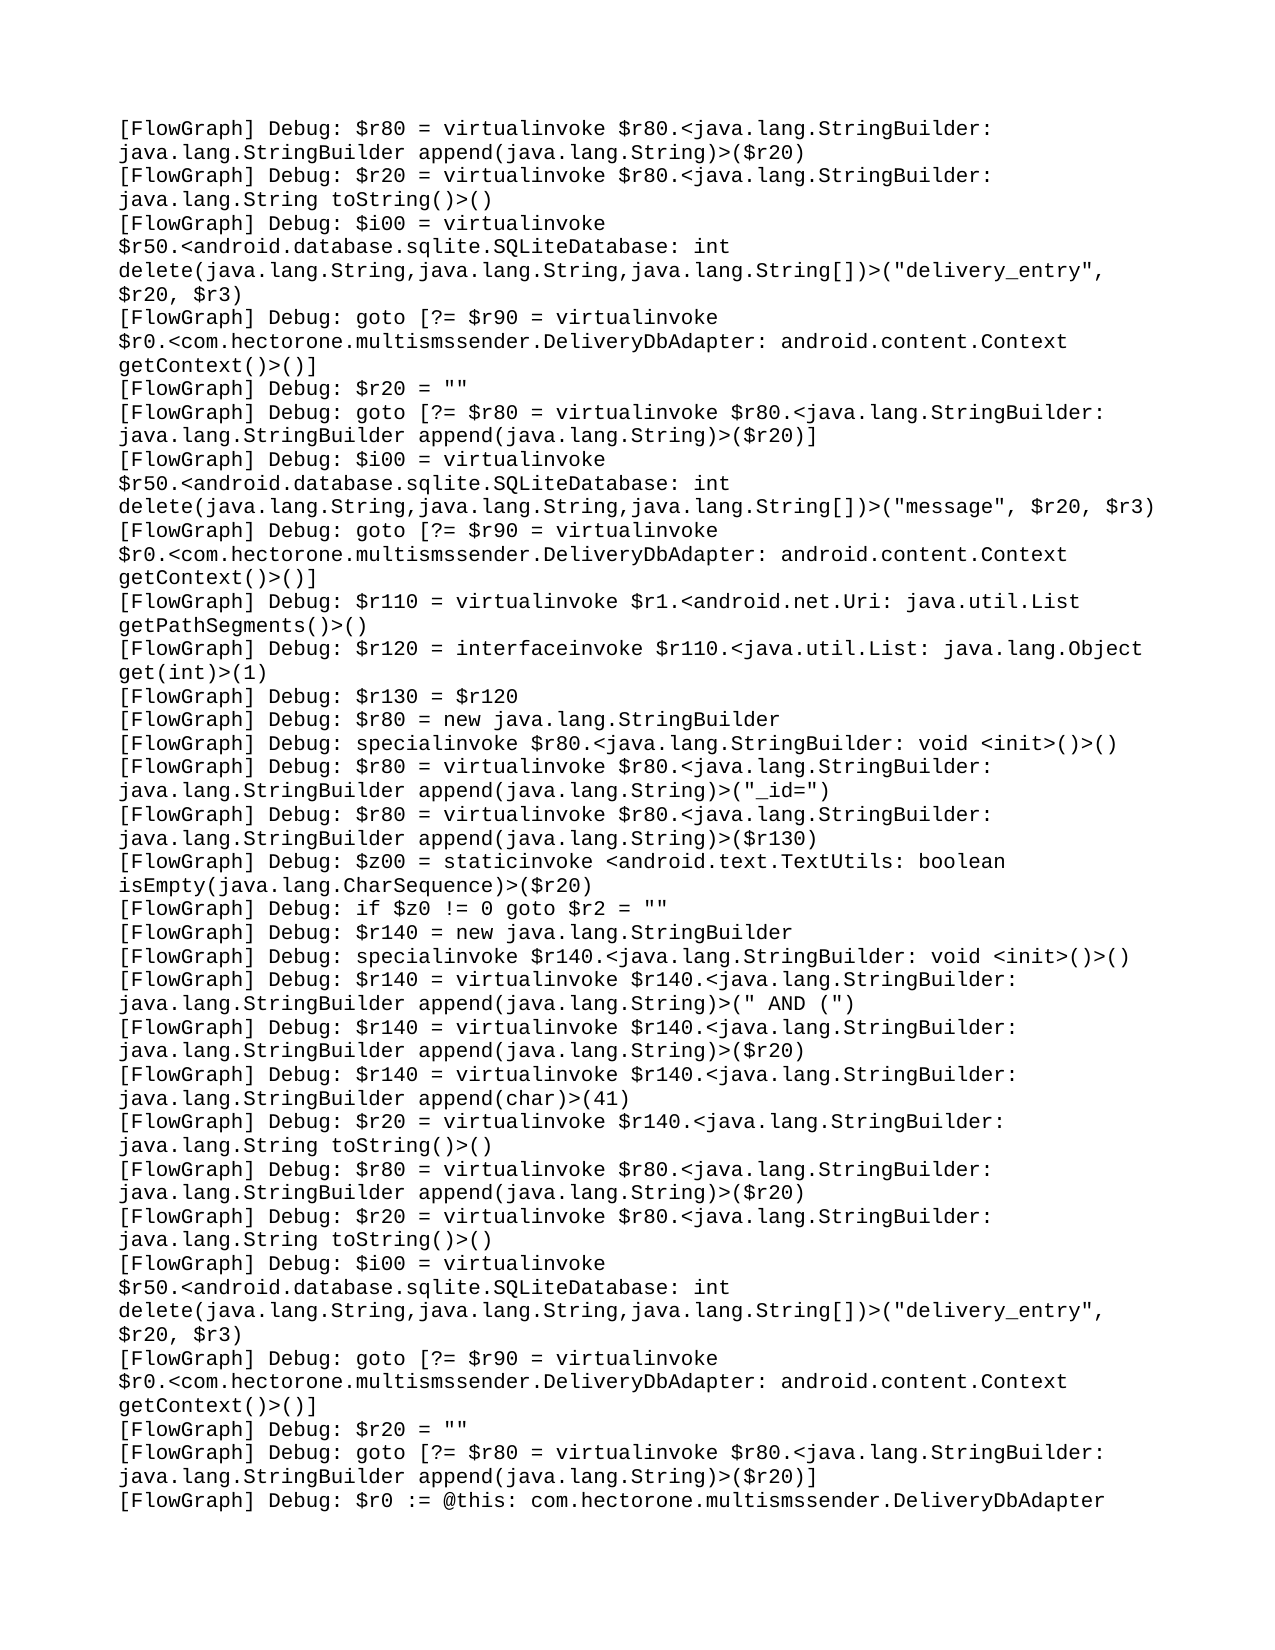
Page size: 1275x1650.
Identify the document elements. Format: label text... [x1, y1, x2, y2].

text [FlowGraph] Debug: $r80 = virtualinvoke $r80.<java.lang.StringBuilder: java.lang.StringBuilder append(java.lang.String)>($r20) [118, 118, 1157, 165]
text [FlowGraph] Debug: $r140 = virtualinvoke $r140.<java.lang.StringBuilder: java.lang.StringBuilder append(java.lang.String)>($r20) [118, 1017, 1157, 1064]
text [FlowGraph] Debug: goto [?= $r80 = virtualinvoke $r80.<java.lang.StringBuilder: java.lang.StringBuilder append(java.lang.String)>($r20)] [118, 1442, 1157, 1489]
text [FlowGraph] Debug: $r80 = virtualinvoke $r80.<java.lang.StringBuilder: java.lang.StringBuilder append(java.lang.String)>($r130) [118, 804, 1157, 851]
text [FlowGraph] Debug: specialinvoke $r140.<java.lang.StringBuilder: void <init>()>() [118, 946, 1157, 969]
text [FlowGraph] Debug: $i00 = virtualinvoke $r50.<android.database.sqlite.SQLiteDatabase: int delete(java.lang.String,java.lang.String,java.lang.String[])>("delivery_entry", $r20, $r3) [118, 213, 1157, 307]
text [FlowGraph] Debug: $r140 = virtualinvoke $r140.<java.lang.StringBuilder: java.lang.StringBuilder append(java.lang.String)>(" AND (") [118, 969, 1157, 1017]
text [FlowGraph] Debug: if $z0 != 0 goto $r2 = "" [118, 898, 1157, 922]
text [FlowGraph] Debug: $r80 = virtualinvoke $r80.<java.lang.StringBuilder: java.lang.StringBuilder append(java.lang.String)>($r20) [118, 1158, 1157, 1206]
text [FlowGraph] Debug: $r110 = virtualinvoke $r1.<android.net.Uri: java.util.List getPathSegments()>() [118, 591, 1157, 638]
text [FlowGraph] Debug: $r20 = virtualinvoke $r80.<java.lang.StringBuilder: java.lang.String toString()>() [118, 165, 1157, 213]
text [FlowGraph] Debug: $r20 = virtualinvoke $r140.<java.lang.StringBuilder: java.lang.String toString()>() [118, 1111, 1157, 1158]
text [FlowGraph] Debug: specialinvoke $r80.<java.lang.StringBuilder: void <init>()>() [118, 733, 1157, 757]
text [FlowGraph] Debug: goto [?= $r90 = virtualinvoke $r0.<com.hectorone.multismssender.DeliveryDbAdapter: android.content.Context getContext()>()] [118, 520, 1157, 591]
text [FlowGraph] Debug: goto [?= $r90 = virtualinvoke $r0.<com.hectorone.multismssender.DeliveryDbAdapter: android.content.Context getContext()>()] [118, 307, 1157, 378]
text [FlowGraph] Debug: $r120 = interfaceinvoke $r110.<java.util.List: java.lang.Object get(int)>(1) [118, 638, 1157, 686]
text [FlowGraph] Debug: $r20 = "" [118, 378, 1157, 402]
text [FlowGraph] Debug: $r20 = virtualinvoke $r80.<java.lang.StringBuilder: java.lang.String toString()>() [118, 1206, 1157, 1253]
text [FlowGraph] Debug: $r140 = virtualinvoke $r140.<java.lang.StringBuilder: java.lang.StringBuilder append(char)>(41) [118, 1064, 1157, 1111]
text [FlowGraph] Debug: $z00 = staticinvoke <android.text.TextUtils: boolean isEmpty(java.lang.CharSequence)>($r20) [118, 851, 1157, 898]
text [FlowGraph] Debug: $r20 = "" [118, 1419, 1157, 1442]
text [FlowGraph] Debug: goto [?= $r80 = virtualinvoke $r80.<java.lang.StringBuilder: java.lang.StringBuilder append(java.lang.String)>($r20)] [118, 402, 1157, 449]
text [FlowGraph] Debug: $r140 = new java.lang.StringBuilder [118, 922, 1157, 946]
text [FlowGraph] Debug: $r80 = new java.lang.StringBuilder [118, 709, 1157, 733]
text [FlowGraph] Debug: $r0 := @this: com.hectorone.multismssender.DeliveryDbAdapter [118, 1489, 1157, 1513]
text [FlowGraph] Debug: $i00 = virtualinvoke $r50.<android.database.sqlite.SQLiteDatabase: int delete(java.lang.String,java.lang.String,java.lang.String[])>("message", $r20, $r3) [118, 449, 1157, 520]
text [FlowGraph] Debug: goto [?= $r90 = virtualinvoke $r0.<com.hectorone.multismssender.DeliveryDbAdapter: android.content.Context getContext()>()] [118, 1348, 1157, 1419]
text [FlowGraph] Debug: $r80 = virtualinvoke $r80.<java.lang.StringBuilder: java.lang.StringBuilder append(java.lang.String)>("_id=") [118, 757, 1157, 804]
text [FlowGraph] Debug: $i00 = virtualinvoke $r50.<android.database.sqlite.SQLiteDatabase: int delete(java.lang.String,java.lang.String,java.lang.String[])>("delivery_entry", $r20, $r3) [118, 1253, 1157, 1348]
text [FlowGraph] Debug: $r130 = $r120 [118, 686, 1157, 709]
